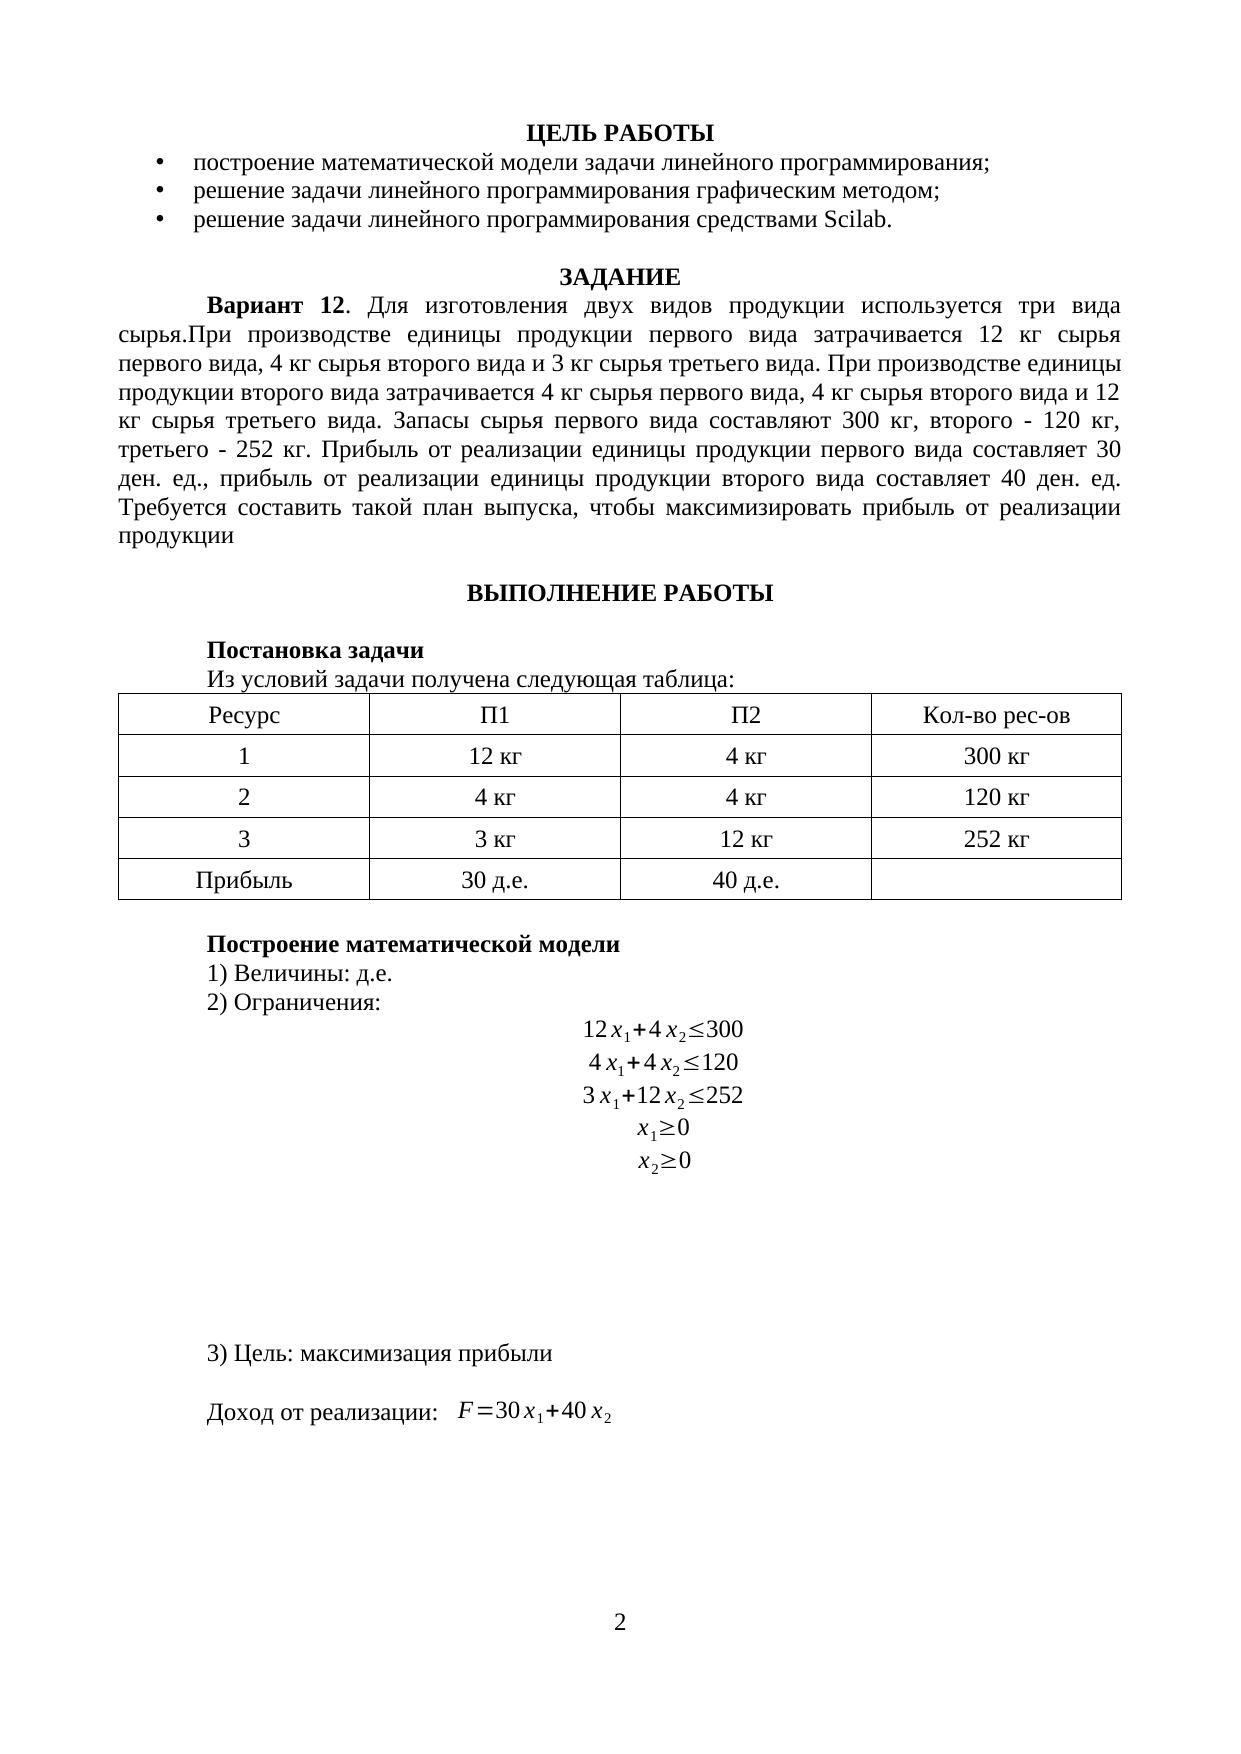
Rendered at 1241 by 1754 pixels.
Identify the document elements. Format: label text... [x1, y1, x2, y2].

text ЦЕЛЬ РАБОТЫ [118, 118, 1122, 147]
table_cell 12 кг [370, 735, 620, 776]
list решение задачи линейного программирования графическим методом; [156, 176, 1122, 204]
table_cell 4 кг [621, 777, 871, 817]
table_cell 4 кг [370, 777, 620, 817]
table_cell 3 [119, 818, 369, 858]
list построение математической модели задачи линейного программирования; [156, 147, 1122, 176]
text Доход от реализации: [118, 1396, 1122, 1427]
table_cell 2 [119, 777, 369, 817]
table_cell 1 [119, 735, 369, 776]
text Вариант 12. Для изготовления двух видов продукции используется три вида сырья.При производстве единицы продукции первого вида затрачивается 12 кг сырья первого вида, 4 кг сырья второго вида и 3 кг сырья третьего вида. При производстве единицы продукции второго вида затрачивается 4 кг сырья первого вида, 4 кг сырья второго вида и 12 кг сырья третьего вида. Запасы сырья первого вида составляют 300 кг, второго - 120 кг, третьего - 252 кг. Прибыль от реализации единицы продукции первого вида составляет 30 ден. ед., прибыль от реализации единицы продукции второго вида составляет 40 ден. ед. Требуется составить такой план выпуска, чтобы максимизировать прибыль от реализации продукции [118, 291, 1122, 549]
text ВЫПОЛНЕНИЕ РАБОТЫ [118, 578, 1122, 607]
text ЗАДАНИЕ [118, 262, 1122, 291]
text Постановка задачи [118, 636, 1122, 664]
text Из условий задачи получена следующая таблица: [118, 664, 1122, 693]
table_header П1 [370, 694, 620, 734]
table_cell 252 кг [872, 818, 1121, 858]
text 2) Ограничения: [118, 987, 1122, 1015]
table_header П2 [621, 694, 871, 734]
text Построение математической модели [118, 929, 1122, 958]
text 1) Величины: д.е. [118, 958, 1122, 987]
text 3) Цель: максимизация прибыли [118, 1338, 1122, 1367]
table_cell 30 д.е. [370, 859, 620, 899]
table_cell 40 д.е. [621, 859, 871, 899]
table_cell 120 кг [872, 777, 1121, 817]
table_cell Прибыль [119, 859, 369, 899]
table_cell 4 кг [621, 735, 871, 776]
table_cell [872, 859, 1121, 899]
table_cell 12 кг [621, 818, 871, 858]
table_header Ресурс [119, 694, 369, 734]
table_cell 3 кг [370, 818, 620, 858]
table_header Кол-во рес-ов [872, 694, 1121, 734]
table_cell 300 кг [872, 735, 1121, 776]
list решение задачи линейного программирования средствами Scilab. [156, 204, 1122, 233]
